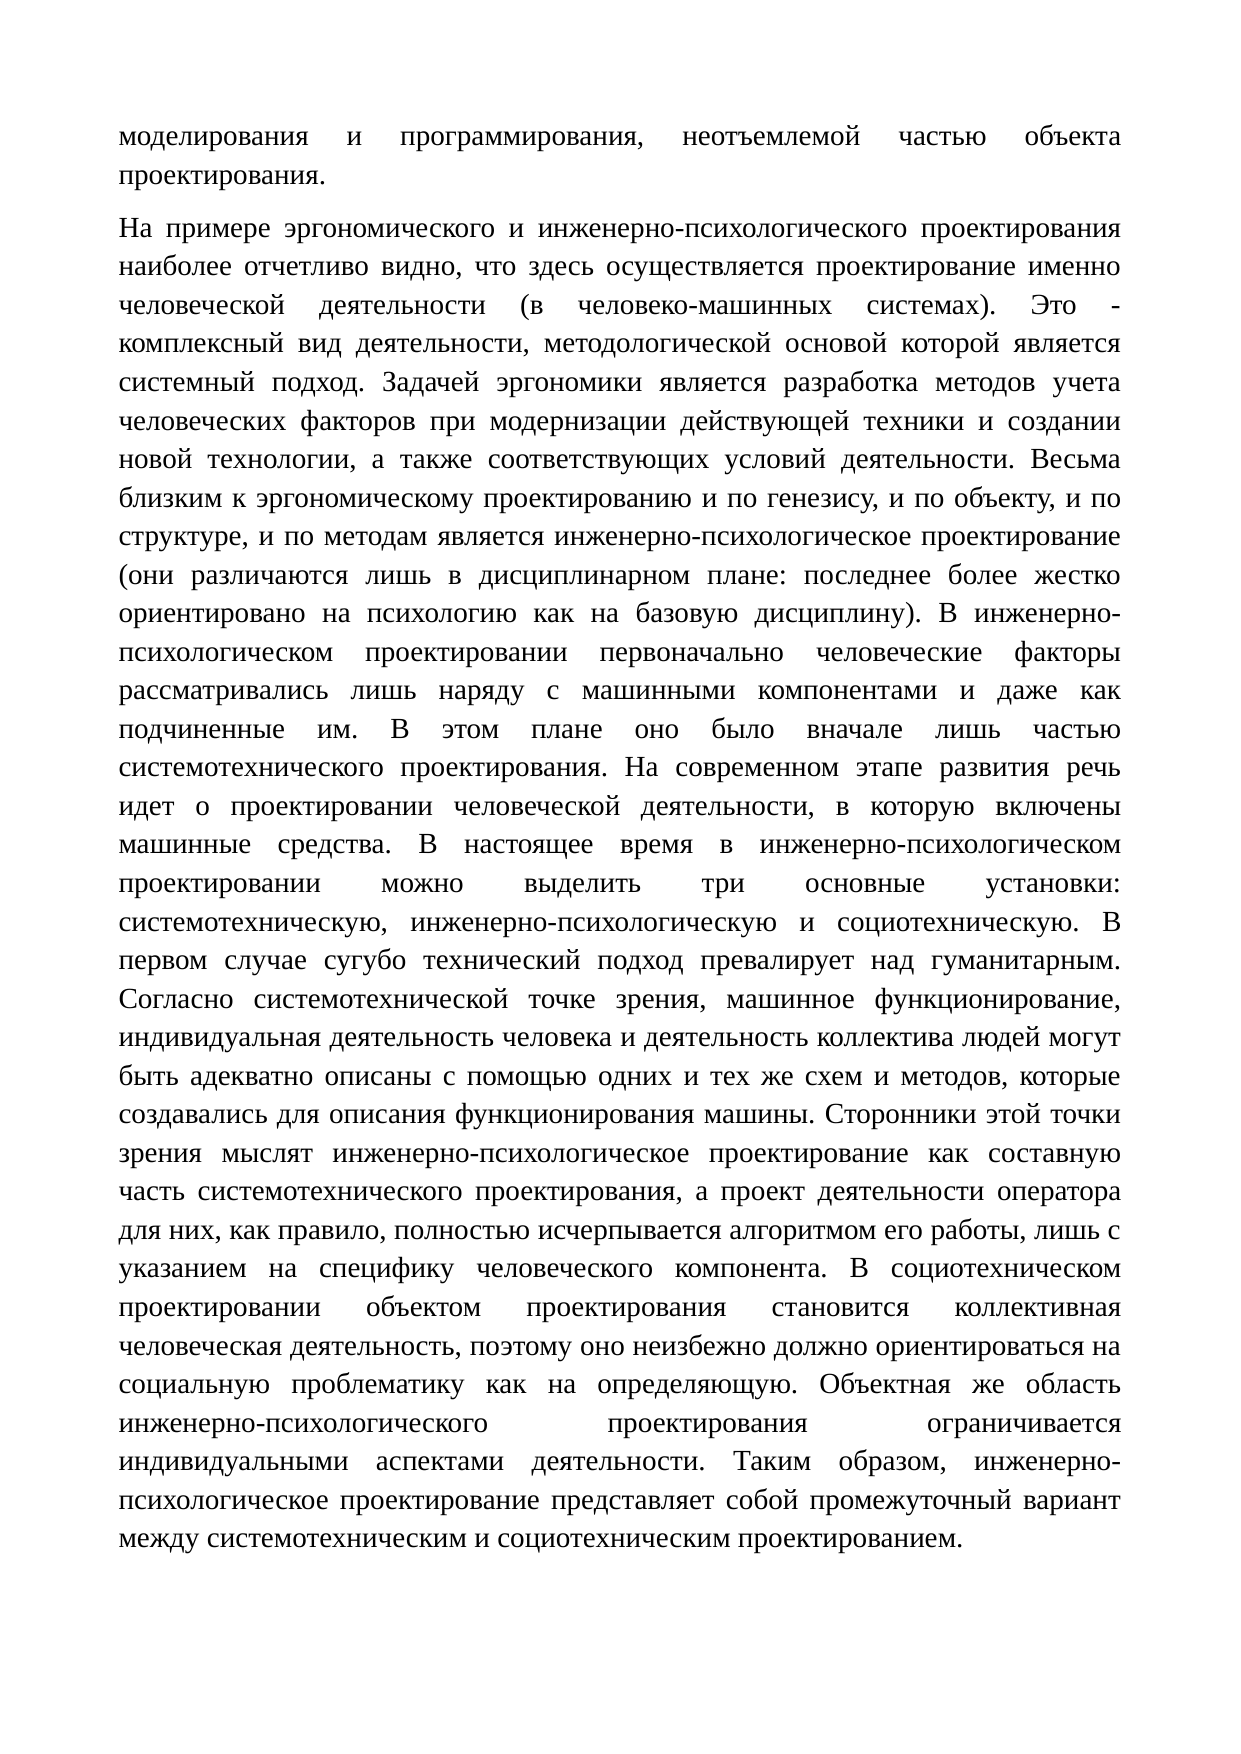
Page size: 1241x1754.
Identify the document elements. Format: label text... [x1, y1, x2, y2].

text моделирования и программирования, неотъемлемой частью объекта проектирования. [118, 118, 1122, 190]
text На примере эргономического и инженерно-психологического проектирования наиболее отчетливо видно, что здесь осуществляется проектирование именно человеческой деятельности (в человеко-машинных системах). Это - комплексный вид деятельности, методологической основой которой является системный подход. Задачей эргономики является разработка методов учета человеческих факторов при модернизации действующей техники и создании новой технологии, а также соответствующих условий деятельности. Весьма близким к эргономическому проектированию и по генезису, и по объекту, и по структуре, и по методам является инженерно-психологическое проектирование (они различаются лишь в дисциплинарном плане: последнее более жестко ориентировано на психологию как на базовую дисциплину). В инженерно-психологическом проектировании первоначально человеческие факторы рассматривались лишь наряду с машинными компонентами и даже как подчиненные им. В этом плане оно было вначале лишь частью системотехнического проектирования. На современном этапе развития речь идет о проектировании человеческой деятельности, в которую включены машинные средства. В настоящее время в инженерно-психологическом проектировании можно выделить три основные установки: системотехническую, инженерно-психологическую и социотехническую. В первом случае сугубо технический подход превалирует над гуманитарным. Согласно системотехнической точке зрения, машинное функционирование, индивидуальная деятельность человека и деятельность коллектива людей могут быть адекватно описаны с помощью одних и тех же схем и методов, которые создавались для описания функционирования машины. Сторонники этой точки зрения мыслят инженерно-психологическое проектирование как составную часть системотехнического проектирования, а проект деятельности оператора для них, как правило, полностью исчерпывается алгоритмом его работы, лишь с указанием на специфику человеческого компонента. В социотехническом проектировании объектом проектирования становится коллективная человеческая деятельность, поэтому оно неизбежно должно ориентироваться на социальную проблематику как на определяющую. Объектная же область инженерно-психологического проектирования ограничивается индивидуальными аспектами деятельности. Таким образом, инженерно-психологическое проектирование представляет собой промежуточный вариант между системотехническим и социотехническим проектированием. [118, 210, 1122, 1554]
